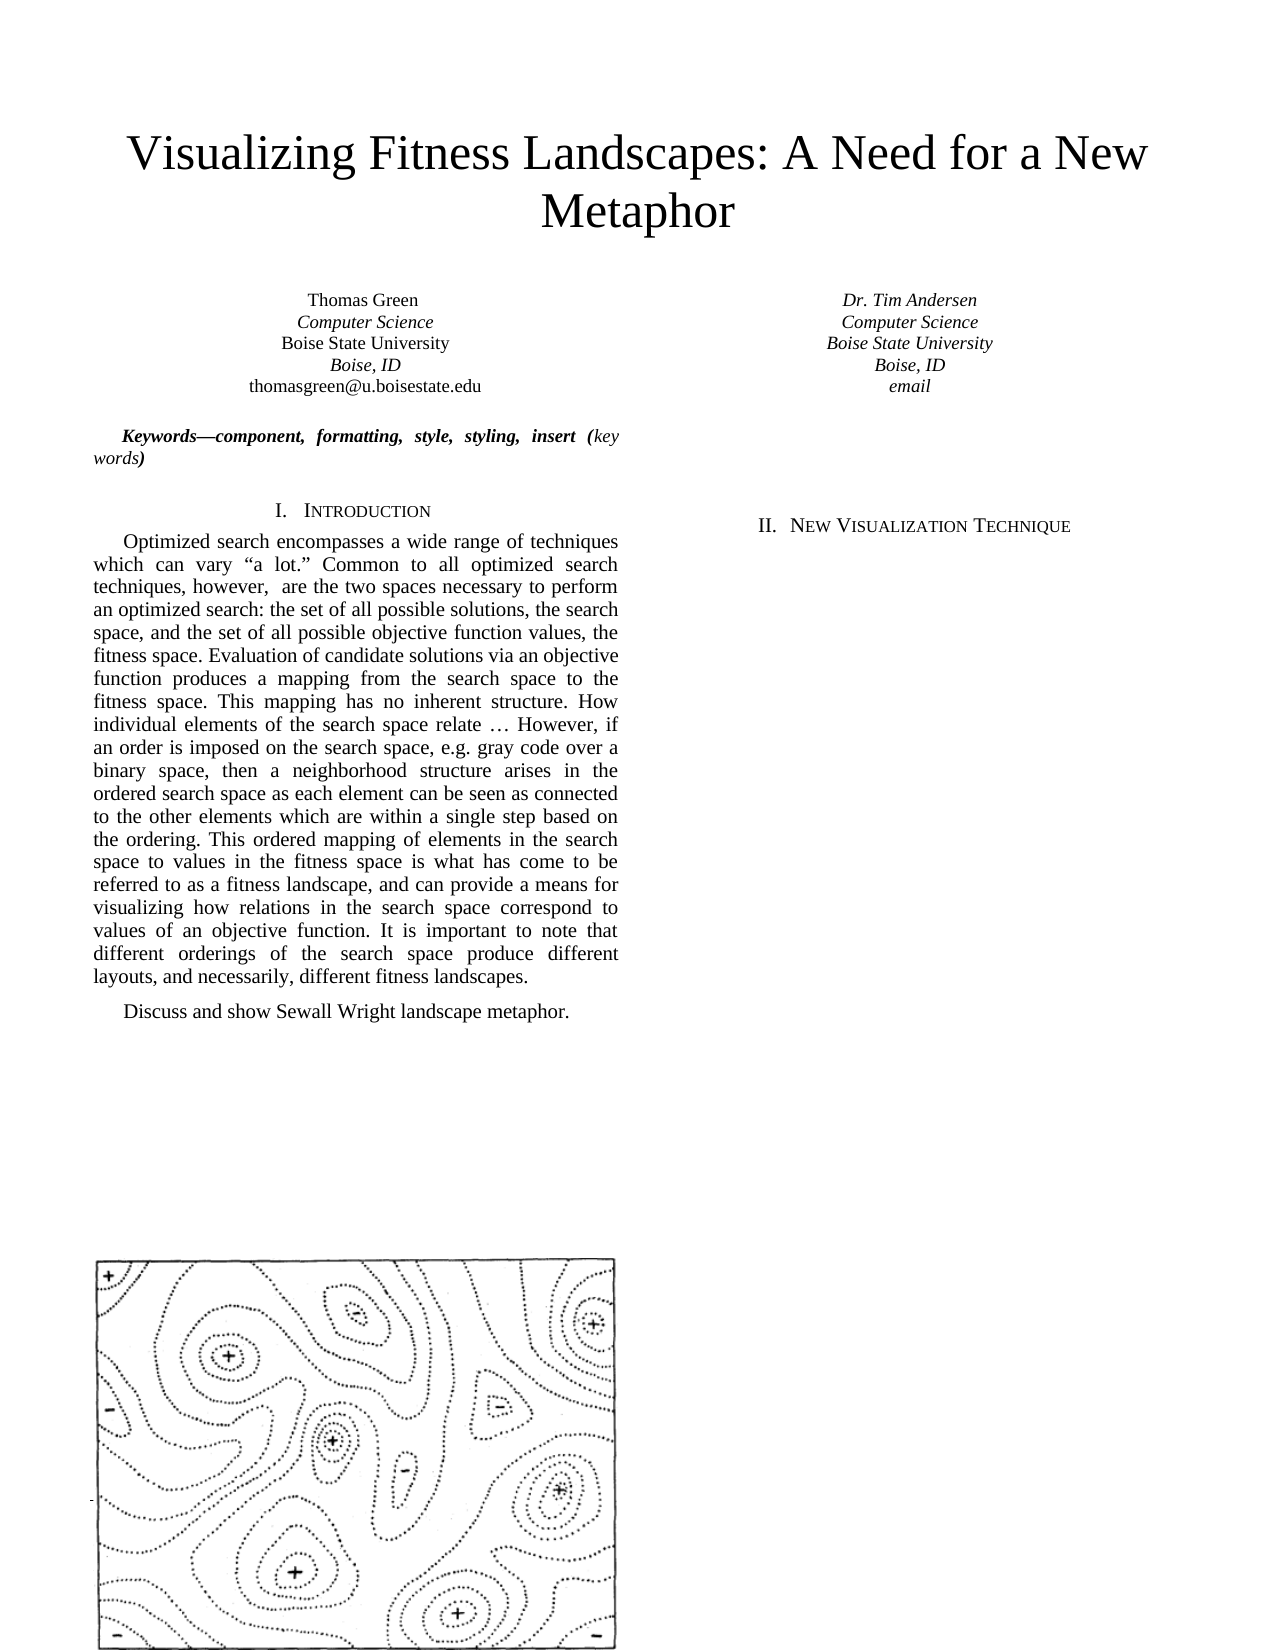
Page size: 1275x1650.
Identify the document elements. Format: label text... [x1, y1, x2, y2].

text Keywords—component, formatting, style, styling, insert (key words) [93, 425, 619, 468]
text Discuss and show Sewall Wright landscape metaphor. [93, 1001, 619, 1023]
title Visualizing Fitness Landscapes: A Need for a New Metaphor [93, 123, 1182, 238]
picture [93, 1258, 619, 1650]
text Dr. Tim Andersen Computer Science Boise State University Boise, ID email [637, 289, 1182, 397]
text Optimized search encompasses a wide range of techniques which can vary “a lot.” Common to all optimized search techniques, however, are the two spaces necessary to perform an optimized search: the set of all possible solutions, the search space, and the set of all possible objective function values, the fitness space. Evaluation of candidate solutions via an objective function produces a mapping from the search space to the fitness space. This mapping has no inherent structure. How individual elements of the search space relate … However, if an order is imposed on the search space, e.g. gray code over a binary space, then a neighborhood structure arises in the ordered search space as each element can be seen as connected to the other elements which are within a single step based on the ordering. This ordered mapping of elements in the search space to values in the fitness space is what has come to be referred to as a fitness landscape, and can provide a means for visualizing how relations in the search space correspond to values of an objective function. It is important to note that different orderings of the search space produce different layouts, and necessarily, different fitness landscapes. [93, 530, 619, 988]
subtitle New Visualization Technique [656, 512, 1182, 537]
text Thomas Green Computer Science Boise State University Boise, ID thomasgreen@u.boisestate.edu [93, 289, 637, 397]
subtitle Introduction [93, 497, 619, 522]
